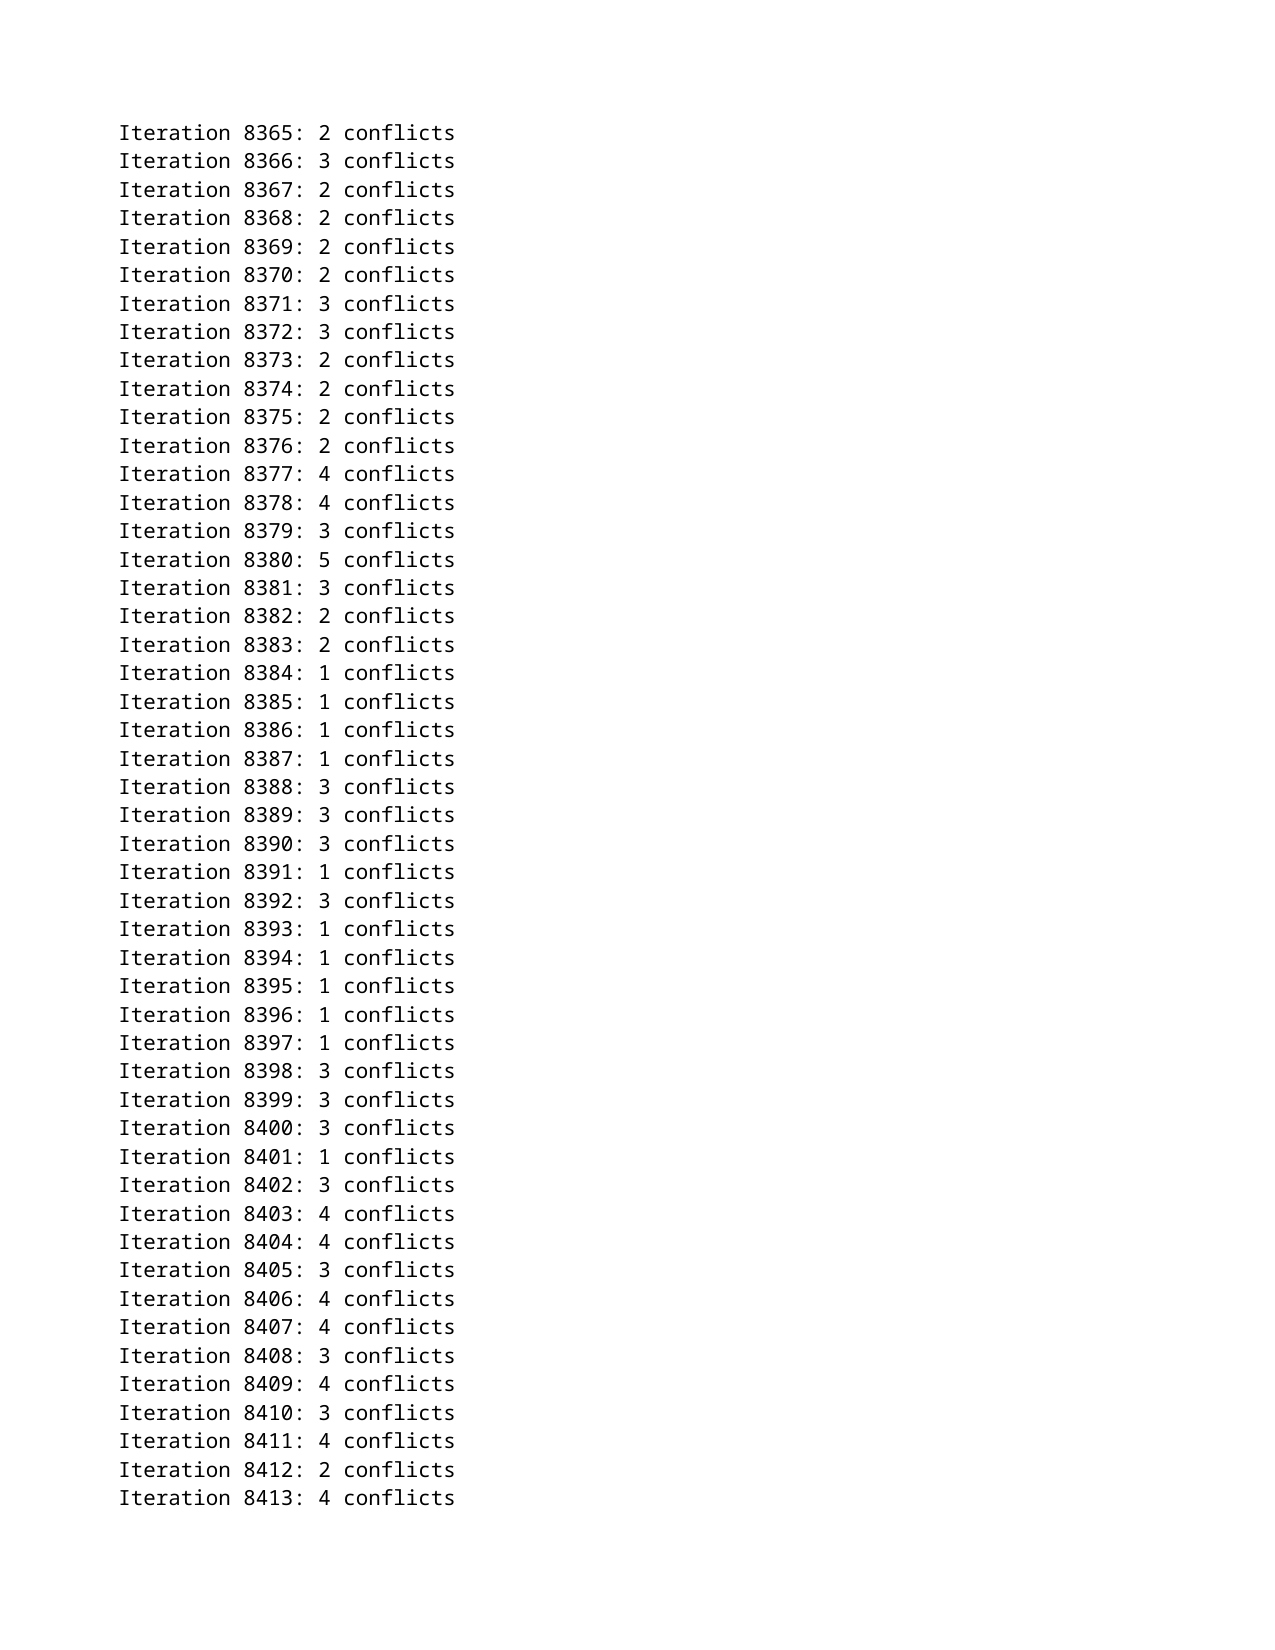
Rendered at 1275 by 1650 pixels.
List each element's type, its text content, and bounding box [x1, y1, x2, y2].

text Iteration 8395: 1 conflicts [118, 971, 1157, 1000]
text Iteration 8383: 2 conflicts [118, 630, 1157, 658]
text Iteration 8396: 1 conflicts [118, 1000, 1157, 1028]
text Iteration 8386: 1 conflicts [118, 715, 1157, 744]
text Iteration 8375: 2 conflicts [118, 402, 1157, 431]
text Iteration 8408: 3 conflicts [118, 1341, 1157, 1369]
text Iteration 8404: 4 conflicts [118, 1227, 1157, 1256]
text Iteration 8369: 2 conflicts [118, 232, 1157, 260]
text Iteration 8389: 3 conflicts [118, 801, 1157, 829]
text Iteration 8388: 3 conflicts [118, 772, 1157, 801]
text Iteration 8399: 3 conflicts [118, 1085, 1157, 1113]
text Iteration 8400: 3 conflicts [118, 1113, 1157, 1142]
text Iteration 8397: 1 conflicts [118, 1028, 1157, 1057]
text Iteration 8402: 3 conflicts [118, 1170, 1157, 1199]
text Iteration 8378: 4 conflicts [118, 488, 1157, 516]
text Iteration 8371: 3 conflicts [118, 289, 1157, 317]
text Iteration 8390: 3 conflicts [118, 829, 1157, 857]
text Iteration 8368: 2 conflicts [118, 203, 1157, 232]
text Iteration 8372: 3 conflicts [118, 317, 1157, 346]
text Iteration 8392: 3 conflicts [118, 886, 1157, 914]
text Iteration 8374: 2 conflicts [118, 374, 1157, 402]
text Iteration 8370: 2 conflicts [118, 260, 1157, 289]
text Iteration 8377: 4 conflicts [118, 459, 1157, 488]
text Iteration 8385: 1 conflicts [118, 687, 1157, 715]
text Iteration 8398: 3 conflicts [118, 1057, 1157, 1085]
text Iteration 8407: 4 conflicts [118, 1312, 1157, 1341]
text Iteration 8410: 3 conflicts [118, 1398, 1157, 1426]
text Iteration 8411: 4 conflicts [118, 1426, 1157, 1455]
text Iteration 8409: 4 conflicts [118, 1369, 1157, 1398]
text Iteration 8380: 5 conflicts [118, 545, 1157, 573]
text Iteration 8405: 3 conflicts [118, 1256, 1157, 1284]
text Iteration 8379: 3 conflicts [118, 516, 1157, 545]
text Iteration 8394: 1 conflicts [118, 943, 1157, 971]
text Iteration 8381: 3 conflicts [118, 573, 1157, 602]
text Iteration 8376: 2 conflicts [118, 431, 1157, 459]
text Iteration 8366: 3 conflicts [118, 147, 1157, 175]
text Iteration 8384: 1 conflicts [118, 658, 1157, 687]
text Iteration 8393: 1 conflicts [118, 914, 1157, 943]
text Iteration 8365: 2 conflicts [118, 118, 1157, 147]
text Iteration 8373: 2 conflicts [118, 346, 1157, 374]
text Iteration 8403: 4 conflicts [118, 1199, 1157, 1227]
text Iteration 8401: 1 conflicts [118, 1142, 1157, 1170]
text Iteration 8406: 4 conflicts [118, 1284, 1157, 1312]
text Iteration 8367: 2 conflicts [118, 175, 1157, 203]
text Iteration 8382: 2 conflicts [118, 602, 1157, 630]
text Iteration 8387: 1 conflicts [118, 744, 1157, 772]
text Iteration 8391: 1 conflicts [118, 857, 1157, 886]
text Iteration 8412: 2 conflicts [118, 1455, 1157, 1483]
text Iteration 8413: 4 conflicts [118, 1483, 1157, 1512]
